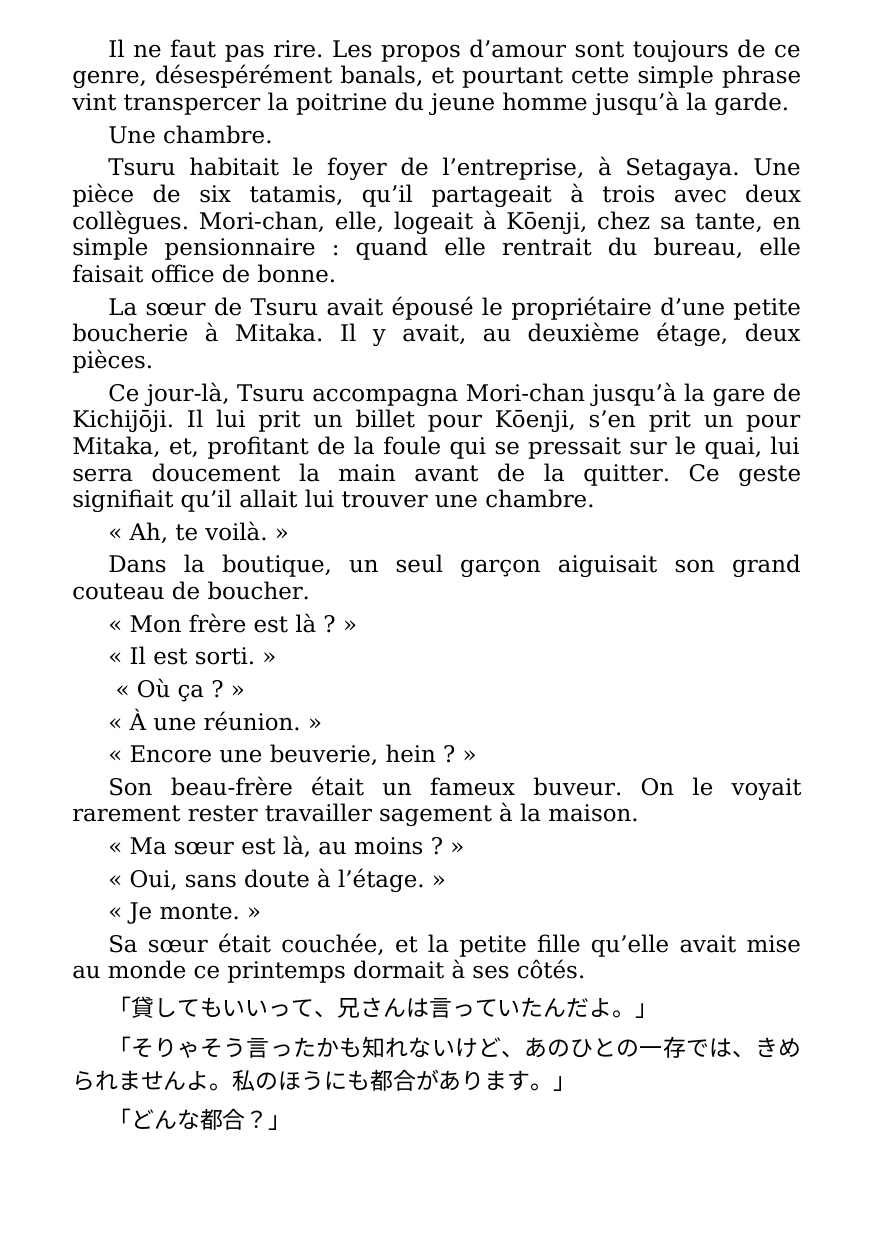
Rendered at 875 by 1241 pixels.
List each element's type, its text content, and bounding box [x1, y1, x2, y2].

text Ce jour‑là, Tsuru accompagna Mori-chan jusqu’à la gare de Kichijōji. Il lui prit un billet pour Kōenji, s’en prit un pour Mitaka, et, profitant de la foule qui se pressait sur le quai, lui serra doucement la main avant de la quitter. Ce geste signifiait qu’il allait lui trouver une chambre. [72, 380, 802, 513]
text La sœur de Tsuru avait épousé le propriétaire d’une petite boucherie à Mitaka. Il y avait, au deuxième étage, deux pièces. [72, 294, 802, 374]
text « À une réunion. » [72, 709, 802, 735]
text « Ah, te voilà. » [72, 519, 802, 546]
text « Où ça ? » [72, 676, 802, 703]
text 「どんな都合？」 [72, 1102, 802, 1135]
text « Mon frère est là ? » [72, 611, 802, 638]
text « Encore une beuverie, hein ? » [72, 741, 802, 768]
text Une chambre. [72, 122, 802, 149]
text 「そりゃそう言ったかも知れないけど、あのひとの一存では、きめられませんよ。私のほうにも都合があります。」 [72, 1029, 802, 1096]
text Sa sœur était couchée, et la petite fille qu’elle avait mise au monde ce printemps dormait à ses côtés. [72, 931, 802, 984]
text Il ne faut pas rire. Les propos d’amour sont toujours de ce genre, désespérément banals, et pourtant cette simple phrase vint transpercer la poitrine du jeune homme jusqu’à la garde. [72, 36, 802, 116]
text « Il est sorti. » [72, 643, 802, 670]
text Dans la boutique, un seul garçon aiguisait son grand couteau de boucher. [72, 552, 802, 605]
text « Oui, sans doute à l’étage. » [72, 866, 802, 892]
text 「貸してもいいって、兄さんは言っていたんだよ。」 [72, 990, 802, 1023]
text « Je monte. » [72, 898, 802, 925]
text « Ma sœur est là, au moins ? » [72, 833, 802, 860]
text Son beau‑frère était un fameux buveur. On le voyait rarement rester travailler sagement à la maison. [72, 774, 802, 827]
text Tsuru habitait le foyer de l’entreprise, à Setagaya. Une pièce de six tatamis, qu’il partageait à trois avec deux collègues. Mori-chan, elle, logeait à Kōenji, chez sa tante, en simple pensionnaire : quand elle rentrait du bureau, elle faisait office de bonne. [72, 154, 802, 288]
